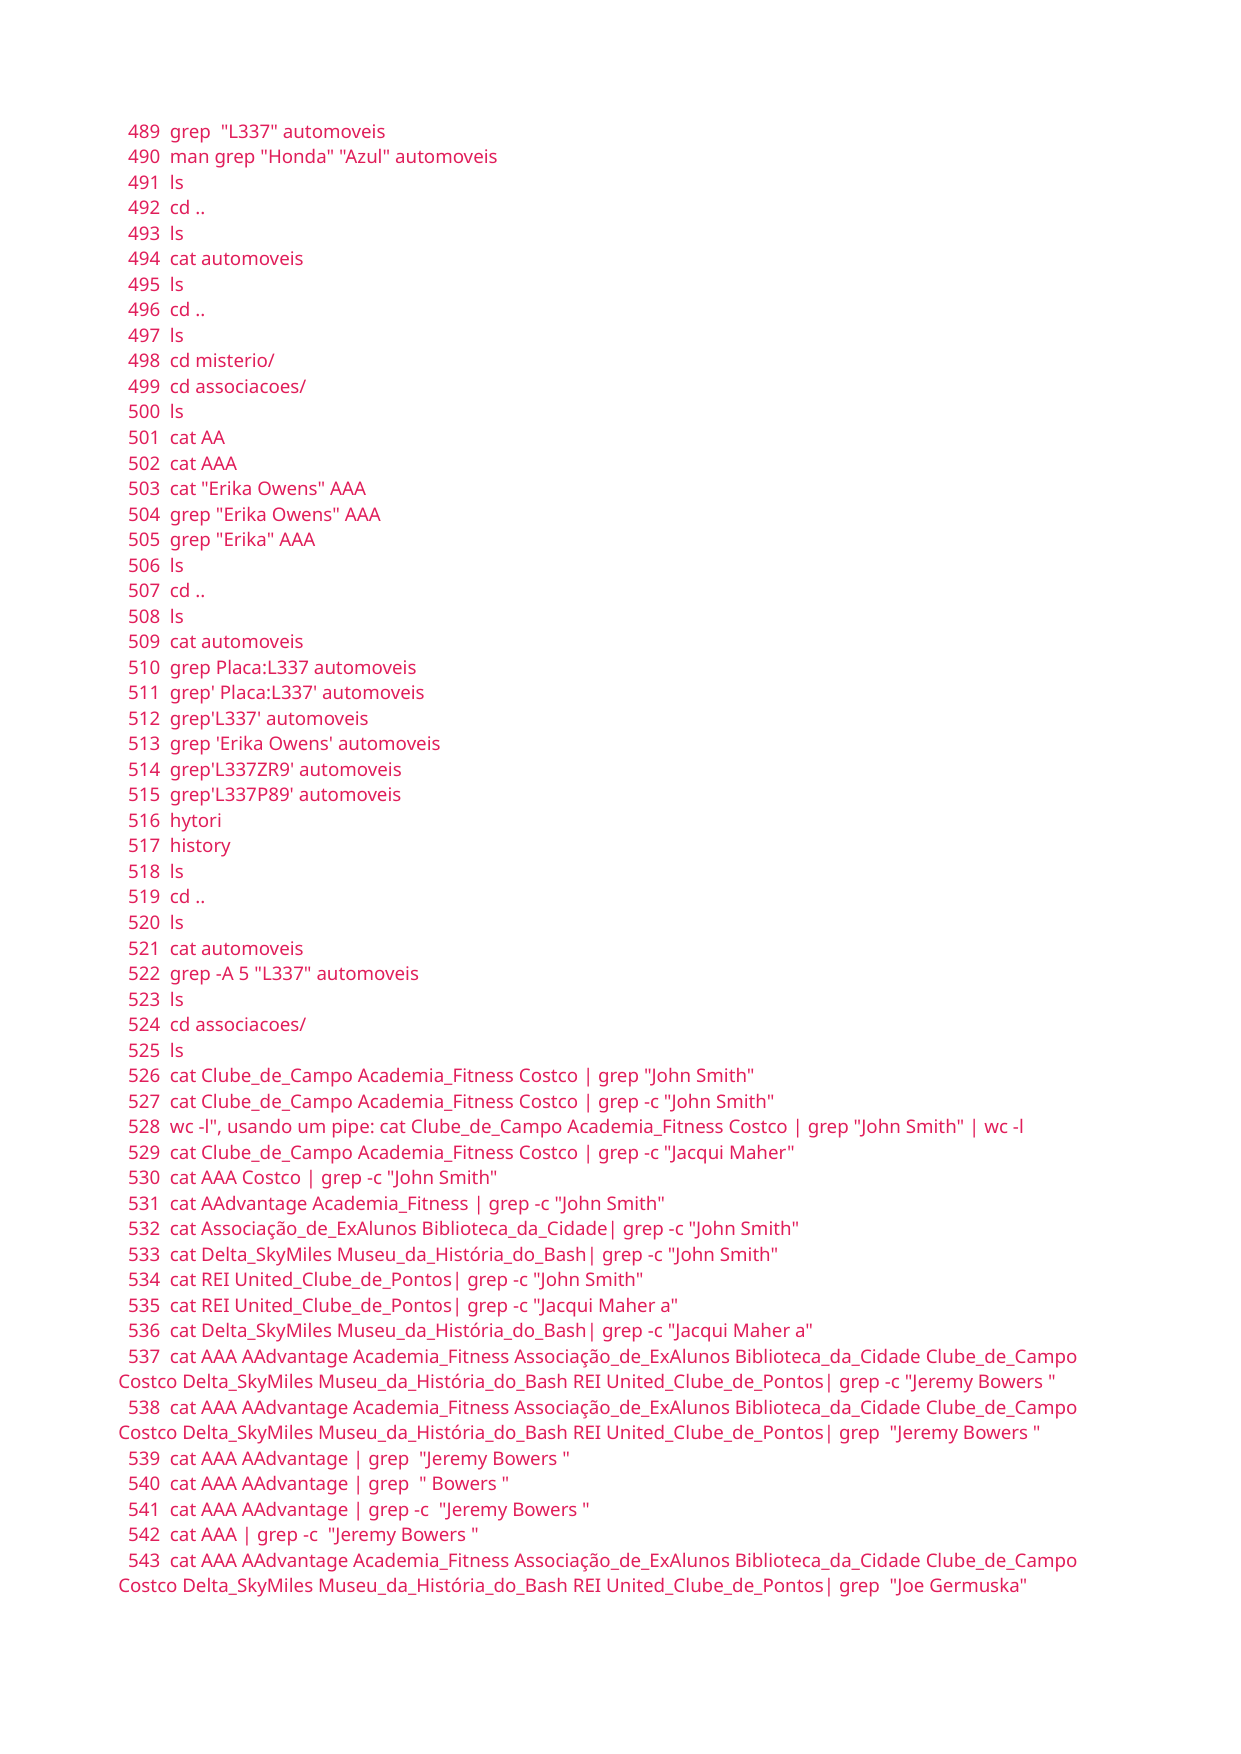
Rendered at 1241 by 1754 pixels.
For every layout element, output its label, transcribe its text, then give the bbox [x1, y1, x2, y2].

text 508 ls [118, 603, 1122, 628]
text 543 cat AAA AAdvantage Academia_Fitness Associação_de_ExAlunos Biblioteca_da_Cidade Clube_de_Campo Costco Delta_SkyMiles Museu_da_História_do_Bash REI United_Clube_de_Pontos| grep "Joe Germuska" [118, 1547, 1122, 1598]
text 528 wc -l", usando um pipe: cat Clube_de_Campo Academia_Fitness Costco | grep "John Smith" | wc -l [118, 1113, 1122, 1139]
text 501 cat AA [118, 424, 1122, 450]
text 506 ls [118, 552, 1122, 577]
text 539 cat AAA AAdvantage | grep "Jeremy Bowers " [118, 1445, 1122, 1471]
text 491 ls [118, 169, 1122, 195]
text 510 grep Placa:L337 automoveis [118, 654, 1122, 679]
text 532 cat Associação_de_ExAlunos Biblioteca_da_Cidade| grep -c "John Smith" [118, 1216, 1122, 1241]
text 504 grep "Erika Owens" AAA [118, 501, 1122, 526]
text 514 grep'L337ZR9' automoveis [118, 756, 1122, 782]
text 518 ls [118, 858, 1122, 884]
text 529 cat Clube_de_Campo Academia_Fitness Costco | grep -c "Jacqui Maher" [118, 1139, 1122, 1164]
text 499 cd associacoes/ [118, 373, 1122, 399]
text 536 cat Delta_SkyMiles Museu_da_História_do_Bash| grep -c "Jacqui Maher a" [118, 1318, 1122, 1343]
text 516 hytori [118, 807, 1122, 833]
text 521 cat automoveis [118, 935, 1122, 960]
text 525 ls [118, 1037, 1122, 1062]
text 498 cd misterio/ [118, 348, 1122, 373]
text 493 ls [118, 220, 1122, 246]
text 522 grep -A 5 "L337" automoveis [118, 960, 1122, 986]
text 541 cat AAA AAdvantage | grep -c "Jeremy Bowers " [118, 1496, 1122, 1522]
text 519 cd .. [118, 884, 1122, 909]
text 502 cat AAA [118, 450, 1122, 475]
text 489 grep "L337" automoveis [118, 118, 1122, 144]
text 538 cat AAA AAdvantage Academia_Fitness Associação_de_ExAlunos Biblioteca_da_Cidade Clube_de_Campo Costco Delta_SkyMiles Museu_da_História_do_Bash REI United_Clube_de_Pontos| grep "Jeremy Bowers " [118, 1394, 1122, 1445]
text 515 grep'L337P89' automoveis [118, 782, 1122, 807]
text 496 cd .. [118, 297, 1122, 322]
text 535 cat REI United_Clube_de_Pontos| grep -c "Jacqui Maher a" [118, 1292, 1122, 1318]
text 520 ls [118, 909, 1122, 935]
text 517 history [118, 833, 1122, 858]
text 503 cat "Erika Owens" AAA [118, 475, 1122, 501]
text 542 cat AAA | grep -c "Jeremy Bowers " [118, 1522, 1122, 1547]
text 540 cat AAA AAdvantage | grep " Bowers " [118, 1471, 1122, 1496]
text 534 cat REI United_Clube_de_Pontos| grep -c "John Smith" [118, 1267, 1122, 1292]
text 507 cd .. [118, 577, 1122, 603]
text 495 ls [118, 271, 1122, 297]
text 527 cat Clube_de_Campo Academia_Fitness Costco | grep -c "John Smith" [118, 1088, 1122, 1113]
text 509 cat automoveis [118, 628, 1122, 654]
text 537 cat AAA AAdvantage Academia_Fitness Associação_de_ExAlunos Biblioteca_da_Cidade Clube_de_Campo Costco Delta_SkyMiles Museu_da_História_do_Bash REI United_Clube_de_Pontos| grep -c "Jeremy Bowers " [118, 1343, 1122, 1394]
text 524 cd associacoes/ [118, 1011, 1122, 1037]
text 523 ls [118, 986, 1122, 1011]
text 531 cat AAdvantage Academia_Fitness | grep -c "John Smith" [118, 1190, 1122, 1216]
text 494 cat automoveis [118, 246, 1122, 271]
text 497 ls [118, 322, 1122, 348]
text 533 cat Delta_SkyMiles Museu_da_História_do_Bash| grep -c "John Smith" [118, 1241, 1122, 1267]
text 526 cat Clube_de_Campo Academia_Fitness Costco | grep "John Smith" [118, 1062, 1122, 1088]
text 505 grep "Erika" AAA [118, 526, 1122, 552]
text 500 ls [118, 399, 1122, 424]
text 492 cd .. [118, 195, 1122, 220]
text 490 man grep "Honda" "Azul" automoveis [118, 144, 1122, 169]
text 511 grep' Placa:L337' automoveis [118, 679, 1122, 705]
text 512 grep'L337' automoveis [118, 705, 1122, 731]
text 530 cat AAA Costco | grep -c "John Smith" [118, 1164, 1122, 1190]
text 513 grep 'Erika Owens' automoveis [118, 731, 1122, 756]
